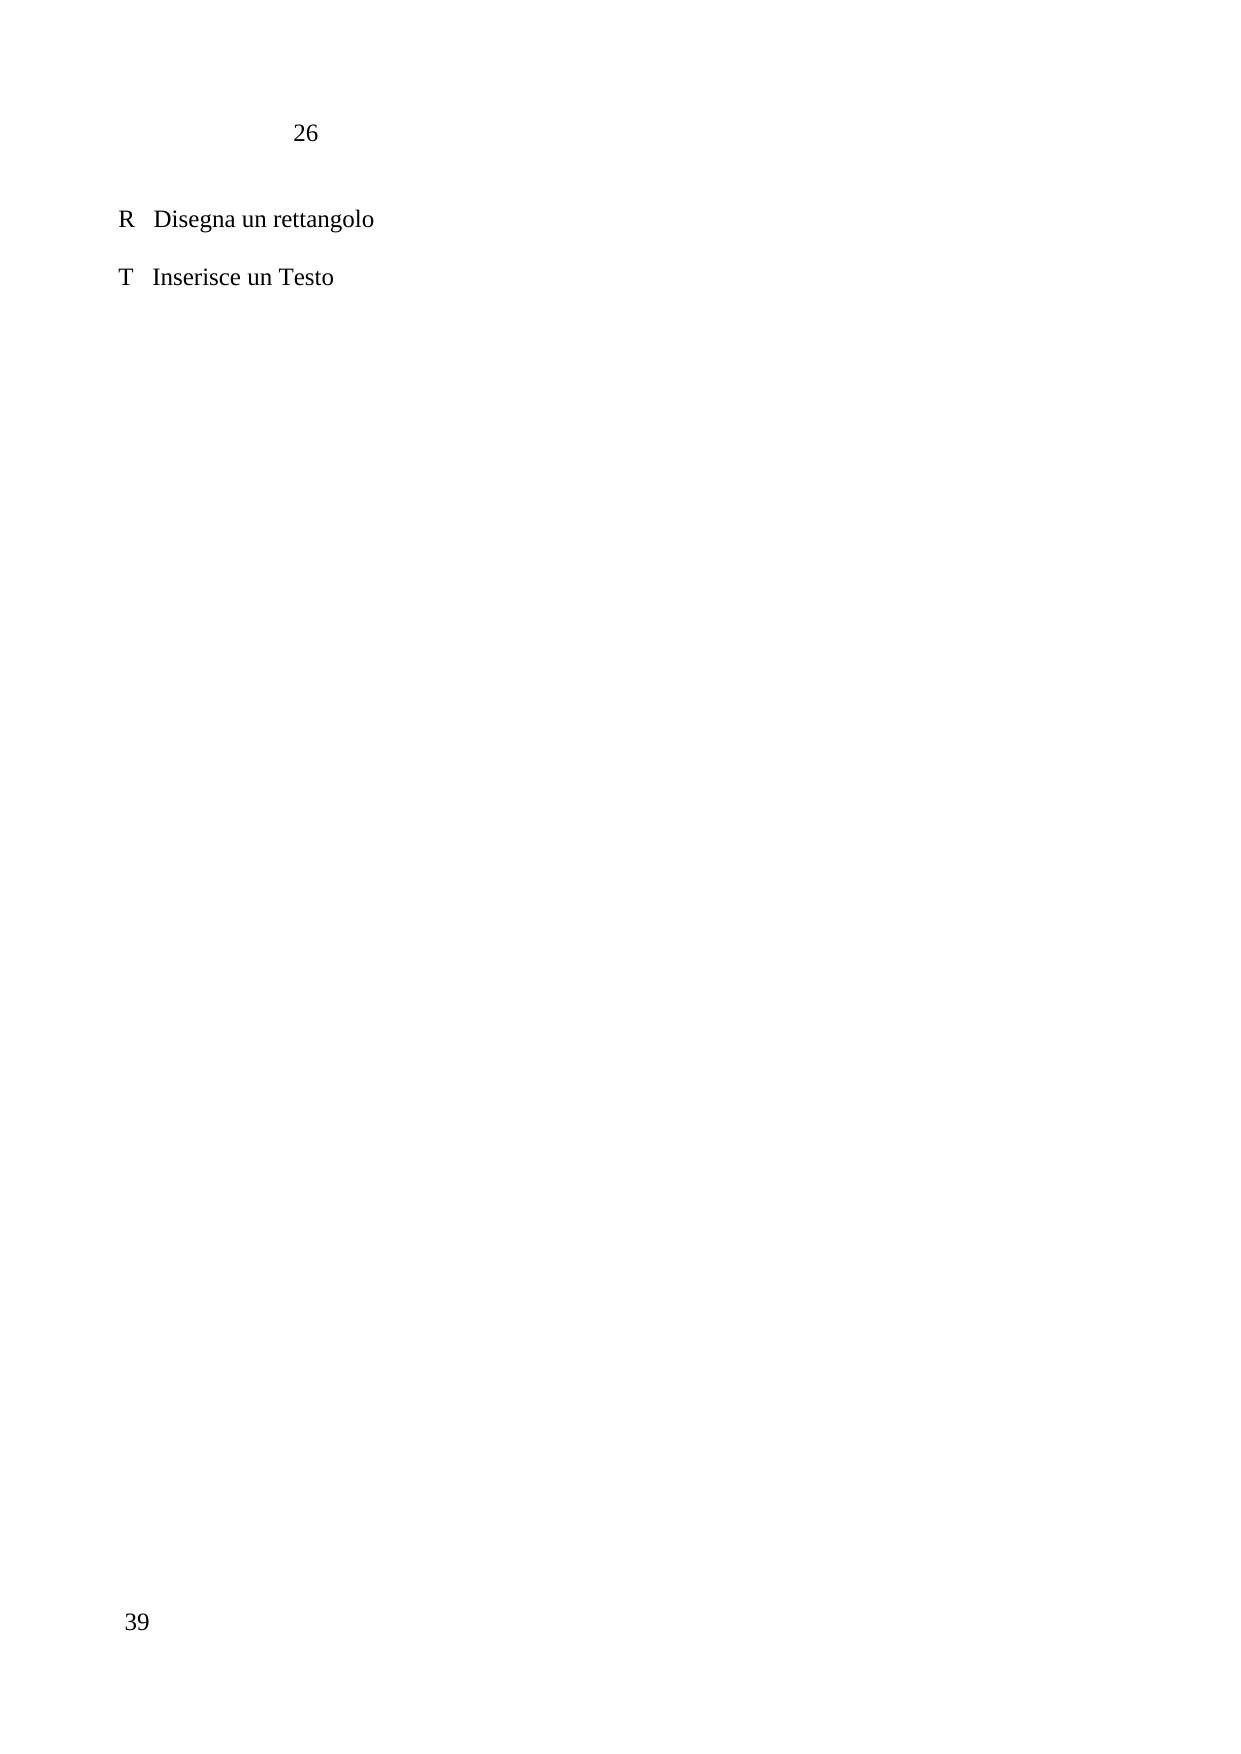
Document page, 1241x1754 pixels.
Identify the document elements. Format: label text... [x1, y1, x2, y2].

text R Disegna un rettangolo [118, 204, 1122, 233]
text 26 [118, 118, 1122, 147]
text T Inserisce un Testo [118, 262, 1122, 291]
